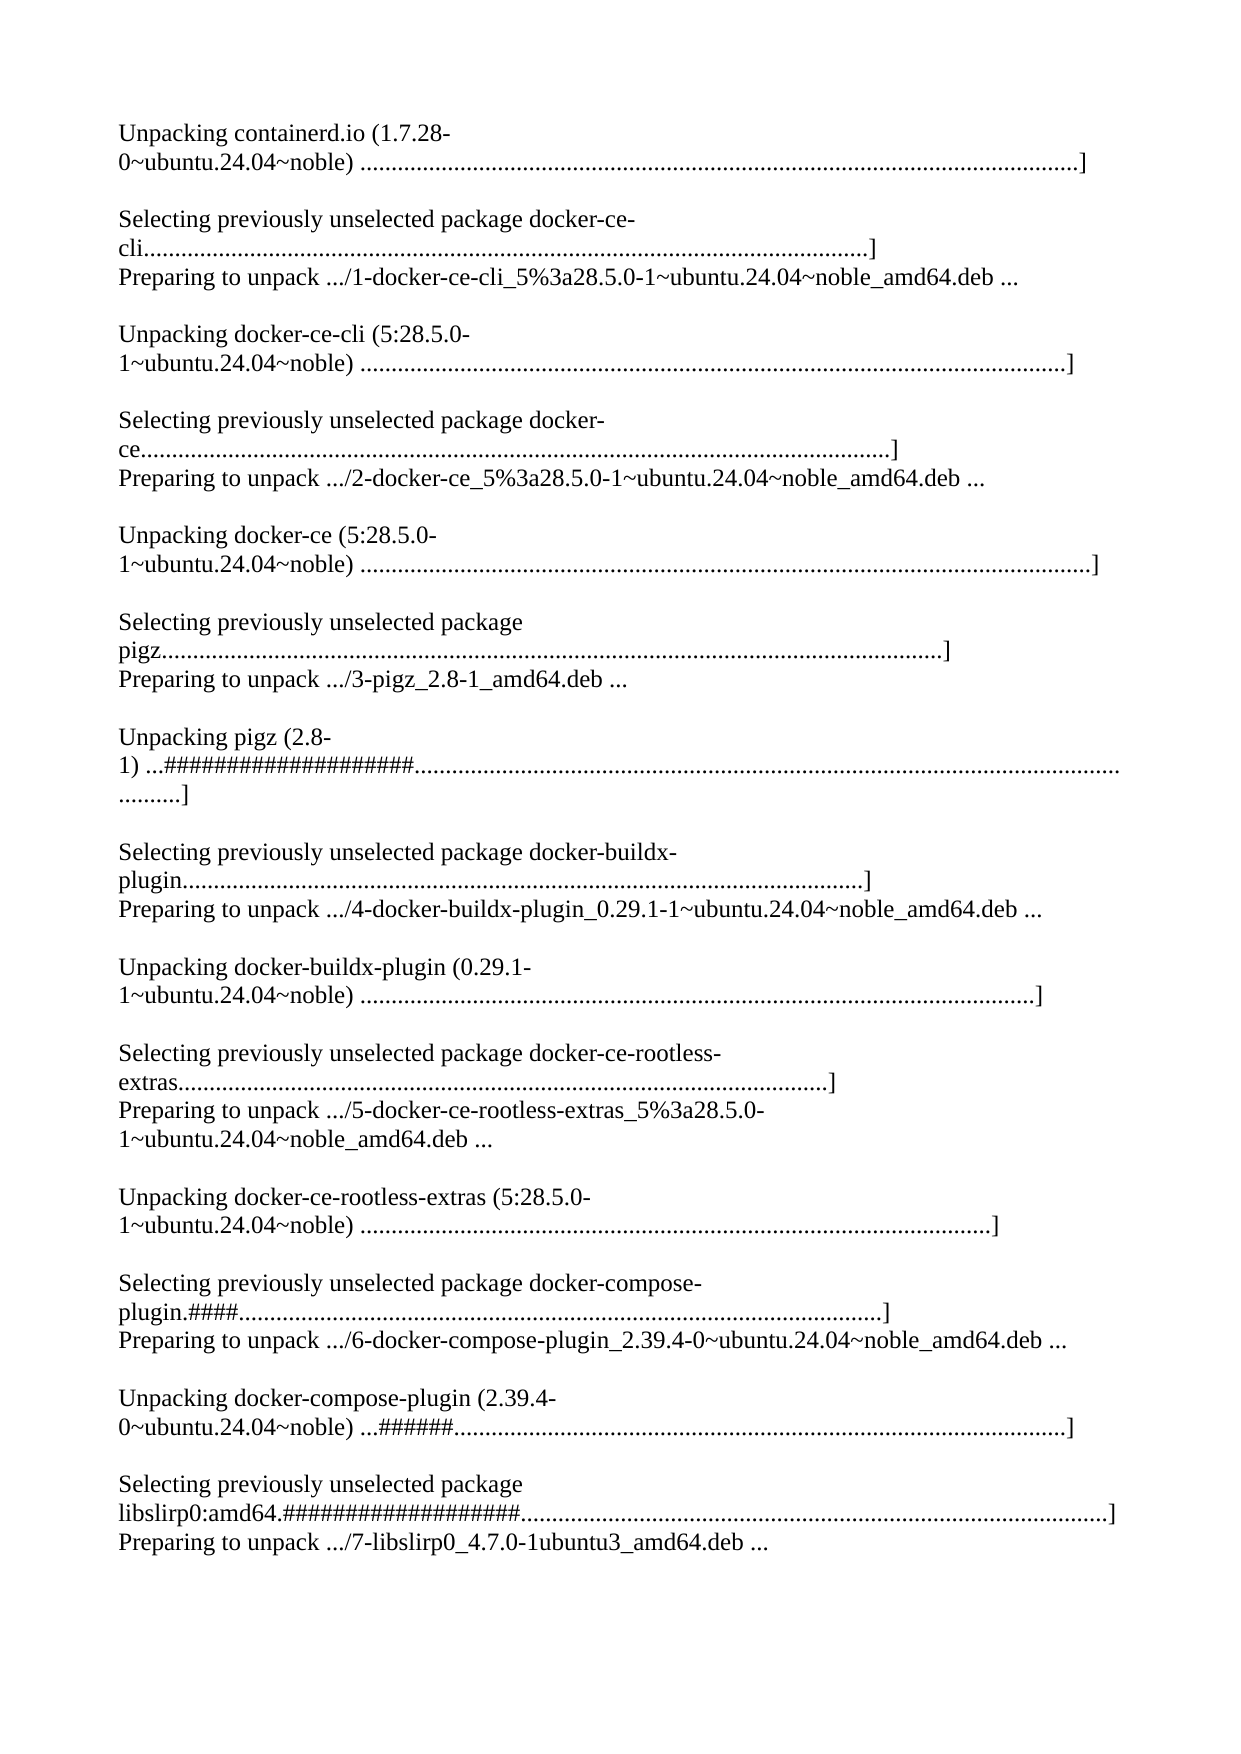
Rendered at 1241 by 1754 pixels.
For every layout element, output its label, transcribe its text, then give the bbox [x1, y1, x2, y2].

text Selecting previously unselected package docker-ce........................................................................................................................] [118, 406, 1122, 463]
text Unpacking docker-ce-rootless-extras (5:28.5.0-1~ubuntu.24.04~noble) .....................................................................................................] [118, 1182, 1122, 1239]
text Preparing to unpack .../2-docker-ce_5%3a28.5.0-1~ubuntu.24.04~noble_amd64.deb ... [118, 463, 1122, 492]
text Preparing to unpack .../3-pigz_2.8-1_amd64.deb ... [118, 664, 1122, 693]
text Unpacking containerd.io (1.7.28-0~ubuntu.24.04~noble) ...................................................................................................................] [118, 118, 1122, 176]
text Preparing to unpack .../5-docker-ce-rootless-extras_5%3a28.5.0-1~ubuntu.24.04~noble_amd64.deb ... [118, 1096, 1122, 1153]
text Preparing to unpack .../7-libslirp0_4.7.0-1ubuntu3_amd64.deb ... [118, 1527, 1122, 1556]
text Unpacking docker-buildx-plugin (0.29.1-1~ubuntu.24.04~noble) ............................................................................................................] [118, 952, 1122, 1009]
text Selecting previously unselected package pigz.............................................................................................................................] [118, 607, 1122, 664]
text Unpacking docker-ce (5:28.5.0-1~ubuntu.24.04~noble) .....................................................................................................................] [118, 521, 1122, 578]
text Preparing to unpack .../4-docker-buildx-plugin_0.29.1-1~ubuntu.24.04~noble_amd64.deb ... [118, 894, 1122, 923]
text Selecting previously unselected package docker-ce-rootless-extras........................................................................................................] [118, 1038, 1122, 1096]
text Selecting previously unselected package docker-compose-plugin.####.......................................................................................................] [118, 1268, 1122, 1326]
text Selecting previously unselected package docker-buildx-plugin.............................................................................................................] [118, 837, 1122, 894]
text Selecting previously unselected package libslirp0:amd64.###################..............................................................................................] [118, 1469, 1122, 1527]
text Selecting previously unselected package docker-ce-cli....................................................................................................................] [118, 204, 1122, 262]
text Unpacking pigz (2.8-1) ...####################...........................................................................................................................] [118, 722, 1122, 808]
text Unpacking docker-compose-plugin (2.39.4-0~ubuntu.24.04~noble) ...######..................................................................................................] [118, 1383, 1122, 1441]
text Preparing to unpack .../1-docker-ce-cli_5%3a28.5.0-1~ubuntu.24.04~noble_amd64.deb ... [118, 262, 1122, 291]
text Unpacking docker-ce-cli (5:28.5.0-1~ubuntu.24.04~noble) .................................................................................................................] [118, 319, 1122, 377]
text Preparing to unpack .../6-docker-compose-plugin_2.39.4-0~ubuntu.24.04~noble_amd64.deb ... [118, 1326, 1122, 1354]
